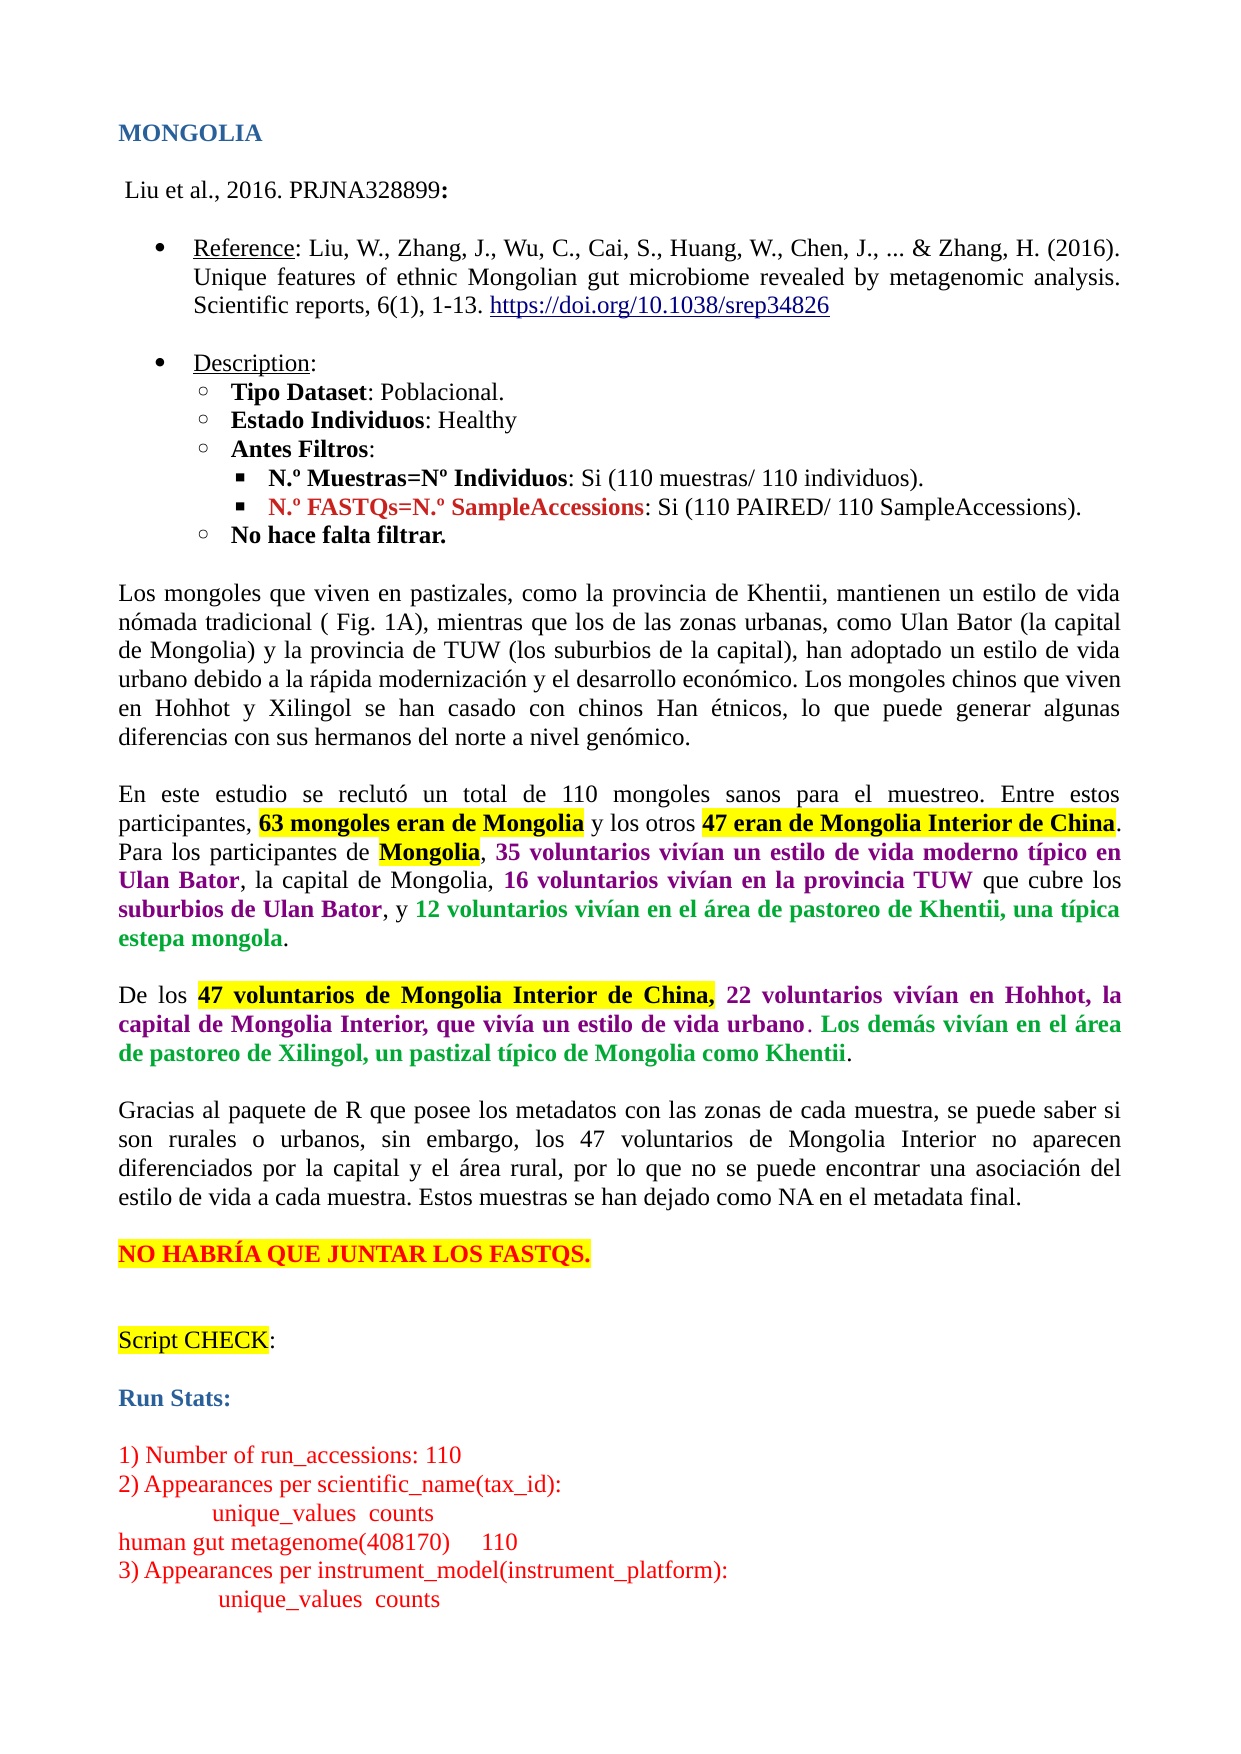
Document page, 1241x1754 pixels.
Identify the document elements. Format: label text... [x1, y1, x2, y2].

list Estado Individuos: Healthy [193, 406, 1122, 434]
text unique_values counts [118, 1498, 1122, 1527]
text 1) Number of run_accessions: 110 [118, 1441, 1122, 1469]
text En este estudio se reclutó un total de 110 mongoles sanos para el muestreo. Entre estos participantes, 63 mongoles eran de Mongolia y los otros 47 eran de Mongolia Interior de China. Para los participantes de Mongolia, 35 voluntarios vivían un estilo de vida moderno típico en Ulan Bator, la capital de Mongolia, 16 voluntarios vivían en la provincia TUW que cubre los suburbios de Ulan Bator, y 12 voluntarios vivían en el área de pastoreo de Khentii, una típica estepa mongola. [118, 779, 1122, 952]
list Tipo Dataset: Poblacional. [193, 377, 1122, 406]
text unique_values counts [118, 1584, 1122, 1613]
list N.º FASTQs=N.º SampleAccessions: Si (110 PAIRED/ 110 SampleAccessions). [231, 492, 1122, 521]
text 3) Appearances per instrument_model(instrument_platform): [118, 1556, 1122, 1584]
text Liu et al., 2016. PRJNA328899: [118, 176, 1122, 204]
text human gut metagenome(408170) 110 [118, 1527, 1122, 1556]
text NO HABRÍA QUE JUNTAR LOS FASTQS. [118, 1239, 1122, 1268]
text Script CHECK: [118, 1326, 1122, 1354]
text Los mongoles que viven en pastizales, como la provincia de Khentii, mantienen un estilo de vida nómada tradicional ( Fig. 1A), mientras que los de las zonas urbanas, como Ulan Bator (la capital de Mongolia) y la provincia de TUW (los suburbios de la capital), han adoptado un estilo de vida urbano debido a la rápida modernización y el desarrollo económico. Los mongoles chinos que viven en Hohhot y Xilingol se han casado con chinos Han étnicos, lo que puede generar algunas diferencias con sus hermanos del norte a nivel genómico. [118, 578, 1122, 751]
list Antes Filtros: [193, 434, 1122, 463]
text Gracias al paquete de R que posee los metadatos con las zonas de cada muestra, se puede saber si son rurales o urbanos, sin embargo, los 47 voluntarios de Mongolia Interior no aparecen diferenciados por la capital y el área rural, por lo que no se puede encontrar una asociación del estilo de vida a cada muestra. Estos muestras se han dejado como NA en el metadata final. [118, 1096, 1122, 1211]
text 2) Appearances per scientific_name(tax_id): [118, 1469, 1122, 1498]
list No hace falta filtrar. [193, 521, 1122, 549]
list Reference: Liu, W., Zhang, J., Wu, C., Cai, S., Huang, W., Chen, J., ... & Zhang, H. (2016). Unique features of ethnic Mongolian gut microbiome revealed by metagenomic analysis. Scientific reports, 6(1), 1-13. https://doi.org/10.1038/srep34826 [156, 233, 1122, 319]
list N.º Muestras=Nº Individuos: Si (110 muestras/ 110 individuos). [231, 463, 1122, 492]
list Description: [156, 348, 1122, 377]
text De los 47 voluntarios de Mongolia Interior de China, 22 voluntarios vivían en Hohhot, la capital de Mongolia Interior, que vivía un estilo de vida urbano. Los demás vivían en el área de pastoreo de Xilingol, un pastizal típico de Mongolia como Khentii. [118, 981, 1122, 1067]
text MONGOLIA [118, 118, 1122, 147]
text Run Stats: [118, 1383, 1122, 1412]
